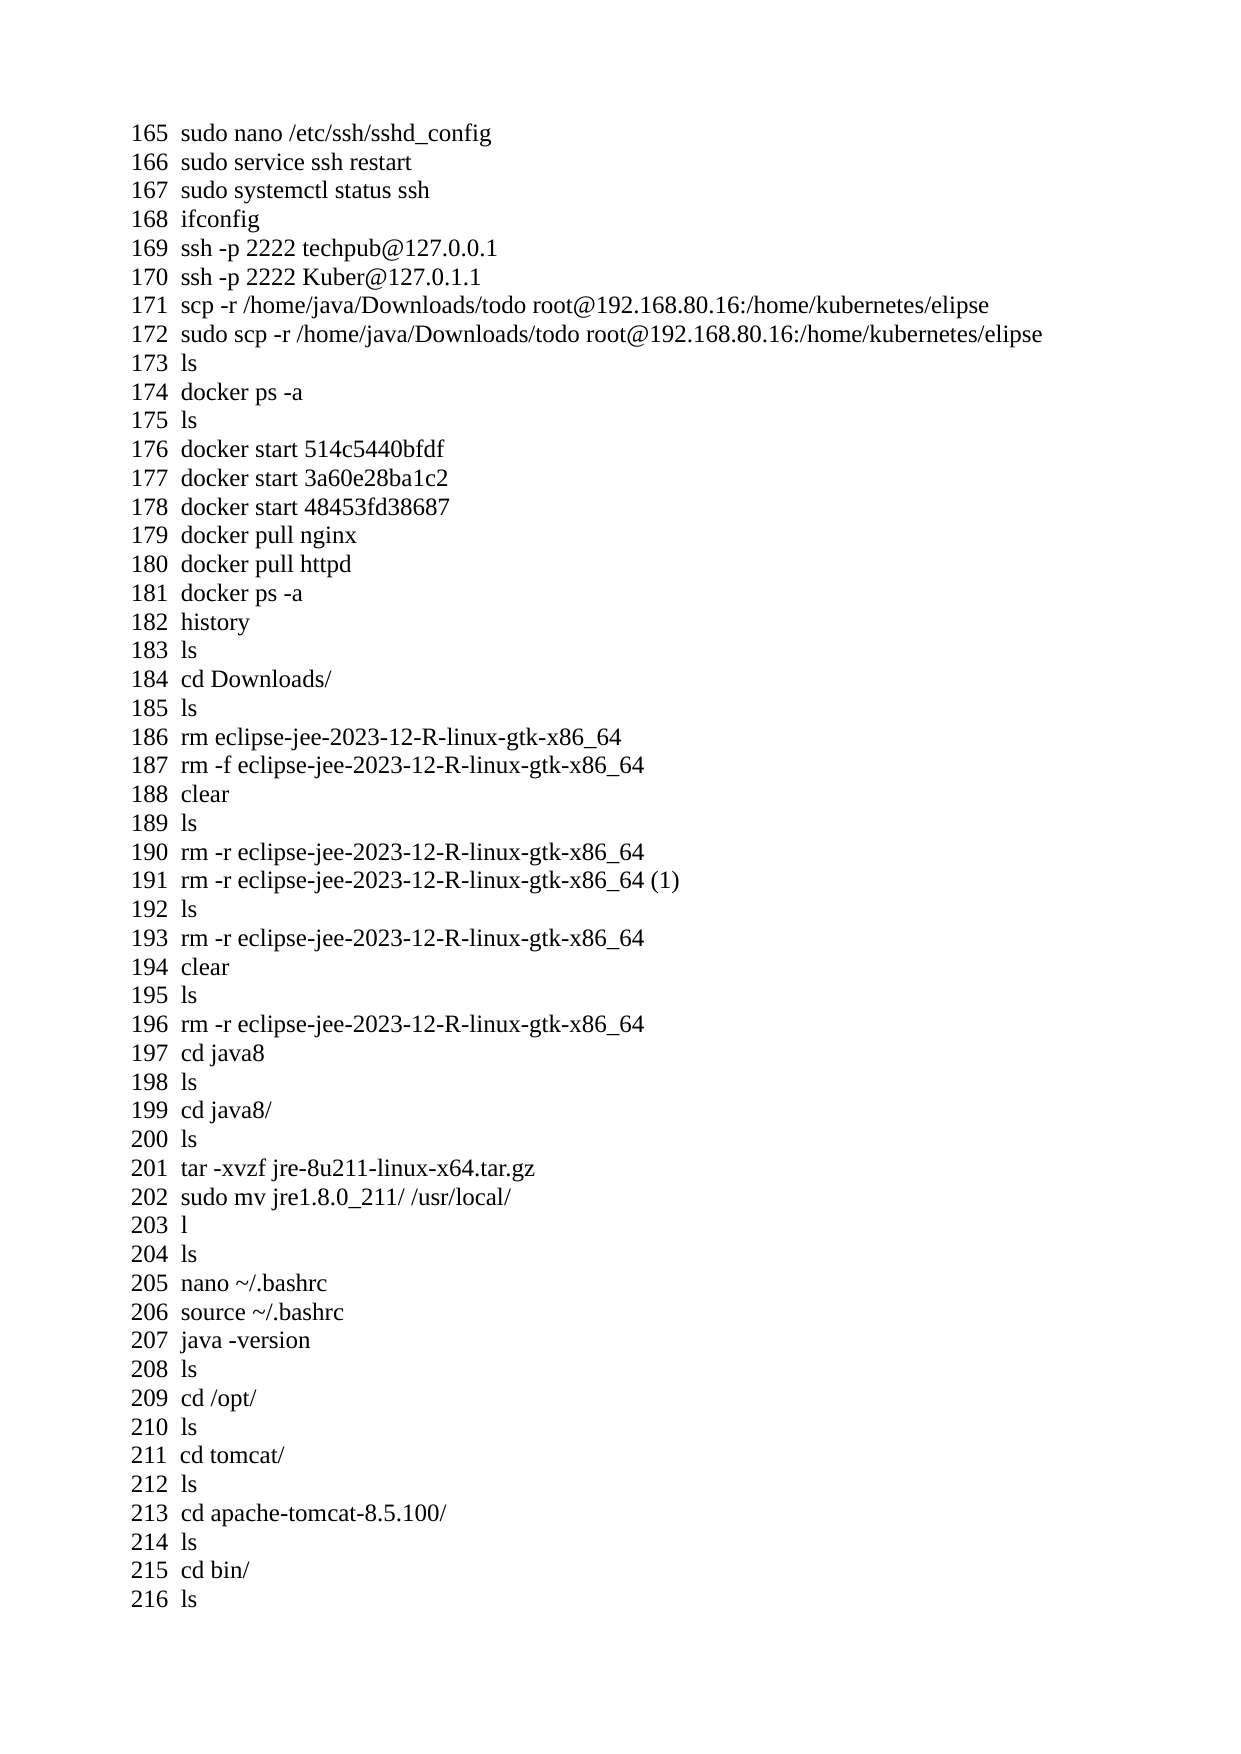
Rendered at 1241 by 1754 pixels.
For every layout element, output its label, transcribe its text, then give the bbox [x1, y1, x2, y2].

text 182 history [118, 607, 1122, 636]
text 178 docker start 48453fd38687 [118, 492, 1122, 521]
text 187 rm -f eclipse-jee-2023-12-R-linux-gtk-x86_64 [118, 751, 1122, 779]
text 174 docker ps -a [118, 377, 1122, 406]
text 167 sudo systemctl status ssh [118, 176, 1122, 204]
text 212 ls [118, 1469, 1122, 1498]
text 201 tar -xvzf jre-8u211-linux-x64.tar.gz [118, 1153, 1122, 1182]
text 193 rm -r eclipse-jee-2023-12-R-linux-gtk-x86_64 [118, 923, 1122, 952]
text 165 sudo nano /etc/ssh/sshd_config [118, 118, 1122, 147]
text 199 cd java8/ [118, 1096, 1122, 1124]
text 180 docker pull httpd [118, 549, 1122, 578]
text 181 docker ps -a [118, 578, 1122, 607]
text 184 cd Downloads/ [118, 664, 1122, 693]
text 198 ls [118, 1067, 1122, 1096]
text 194 clear [118, 952, 1122, 981]
text 210 ls [118, 1412, 1122, 1441]
text 214 ls [118, 1527, 1122, 1556]
text 188 clear [118, 779, 1122, 808]
text 185 ls [118, 693, 1122, 722]
text 171 scp -r /home/java/Downloads/todo root@192.168.80.16:/home/kubernetes/elipse [118, 291, 1122, 319]
text 170 ssh -p 2222 Kuber@127.0.1.1 [118, 262, 1122, 291]
text 169 ssh -p 2222 techpub@127.0.0.1 [118, 233, 1122, 262]
text 197 cd java8 [118, 1038, 1122, 1067]
text 203 l [118, 1211, 1122, 1239]
text 191 rm -r eclipse-jee-2023-12-R-linux-gtk-x86_64 (1) [118, 866, 1122, 894]
text 206 source ~/.bashrc [118, 1297, 1122, 1326]
text 202 sudo mv jre1.8.0_211/ /usr/local/ [118, 1182, 1122, 1211]
text 166 sudo service ssh restart [118, 147, 1122, 176]
text 207 java -version [118, 1326, 1122, 1354]
text 192 ls [118, 894, 1122, 923]
text 200 ls [118, 1124, 1122, 1153]
text 168 ifconfig [118, 204, 1122, 233]
text 183 ls [118, 636, 1122, 664]
text 177 docker start 3a60e28ba1c2 [118, 463, 1122, 492]
text 175 ls [118, 406, 1122, 434]
text 186 rm eclipse-jee-2023-12-R-linux-gtk-x86_64 [118, 722, 1122, 751]
text 208 ls [118, 1354, 1122, 1383]
text 216 ls [118, 1584, 1122, 1613]
text 215 cd bin/ [118, 1556, 1122, 1584]
text 211 cd tomcat/ [118, 1441, 1122, 1469]
text 209 cd /opt/ [118, 1383, 1122, 1412]
text 176 docker start 514c5440bfdf [118, 434, 1122, 463]
text 205 nano ~/.bashrc [118, 1268, 1122, 1297]
text 195 ls [118, 981, 1122, 1009]
text 189 ls [118, 808, 1122, 837]
text 179 docker pull nginx [118, 521, 1122, 549]
text 196 rm -r eclipse-jee-2023-12-R-linux-gtk-x86_64 [118, 1009, 1122, 1038]
text 173 ls [118, 348, 1122, 377]
text 213 cd apache-tomcat-8.5.100/ [118, 1498, 1122, 1527]
text 204 ls [118, 1239, 1122, 1268]
text 190 rm -r eclipse-jee-2023-12-R-linux-gtk-x86_64 [118, 837, 1122, 866]
text 172 sudo scp -r /home/java/Downloads/todo root@192.168.80.16:/home/kubernetes/elipse [118, 319, 1122, 348]
